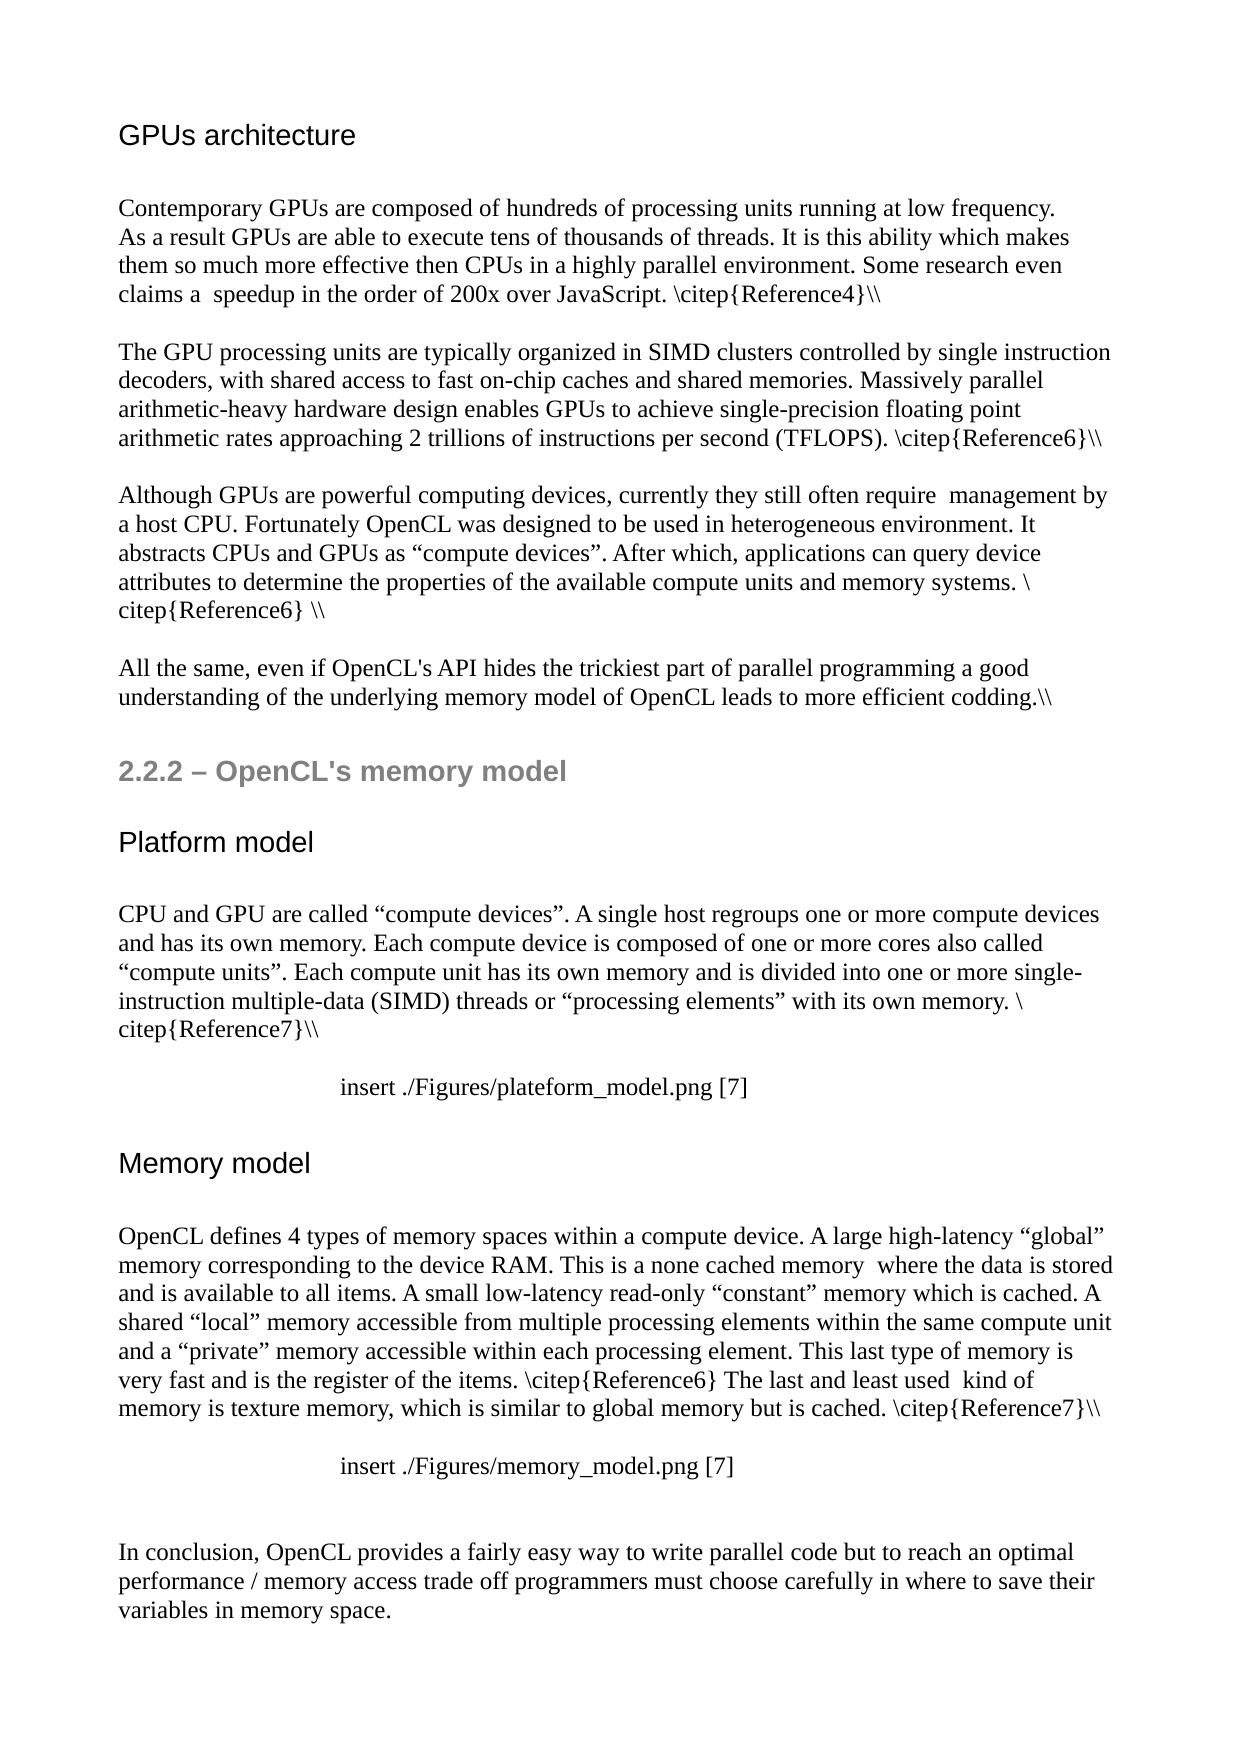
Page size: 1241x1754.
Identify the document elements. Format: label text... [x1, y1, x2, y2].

subtitle Memory model [118, 1146, 1122, 1180]
text The GPU processing units are typically organized in SIMD clusters controlled by single instruction decoders, with shared access to fast on-chip caches and shared memories. Massively parallel arithmetic-heavy hardware design enables GPUs to achieve single-precision floating point arithmetic rates approaching 2 trillions of instructions per second (TFLOPS). \citep{Reference6}\\ [118, 337, 1122, 452]
subtitle 2.2.2 – OpenCL's memory model [118, 754, 1122, 787]
subtitle GPUs architecture [118, 118, 1122, 152]
text OpenCL defines 4 types of memory spaces within a compute device. A large high-latency “global” memory corresponding to the device RAM. This is a none cached memory where the data is stored and is available to all items. A small low-latency read-only “constant” memory which is cached. A shared “local” memory accessible from multiple processing elements within the same compute unit and a “private” memory accessible within each processing element. This last type of memory is very fast and is the register of the items. \citep{Reference6} The last and least used kind of memory is texture memory, which is similar to global memory but is cached. \citep{Reference7}\\ [118, 1221, 1122, 1422]
text In conclusion, OpenCL provides a fairly easy way to write parallel code but to reach an optimal performance / memory access trade off programmers must choose carefully in where to save their variables in memory space. [118, 1537, 1122, 1623]
text insert ./Figures/memory_model.png [7] [118, 1451, 1122, 1480]
text insert ./Figures/plateform_model.png [7] [118, 1072, 1122, 1101]
text All the same, even if OpenCL's API hides the trickiest part of parallel programming a good understanding of the underlying memory model of OpenCL leads to more efficient codding.\\ [118, 653, 1122, 710]
text As a result GPUs are able to execute tens of thousands of threads. It is this ability which makes them so much more effective then CPUs in a highly parallel environment. Some research even claims a speedup in the order of 200x over JavaScript. \citep{Reference4}\\ [118, 222, 1122, 308]
subtitle Platform model [118, 825, 1122, 858]
text Contemporary GPUs are composed of hundreds of processing units running at low frequency. [118, 193, 1122, 222]
text Although GPUs are powerful computing devices, currently they still often require management by a host CPU. Fortunately OpenCL was designed to be used in heterogeneous environment. It abstracts CPUs and GPUs as “compute devices”. After which, applications can query device attributes to determine the properties of the available compute units and memory systems. \citep{Reference6} \\ [118, 480, 1122, 624]
text CPU and GPU are called “compute devices”. A single host regroups one or more compute devices and has its own memory. Each compute device is composed of one or more cores also called “compute units”. Each compute unit has its own memory and is divided into one or more single-instruction multiple-data (SIMD) threads or “processing elements” with its own memory. \citep{Reference7}\\ [118, 899, 1122, 1043]
